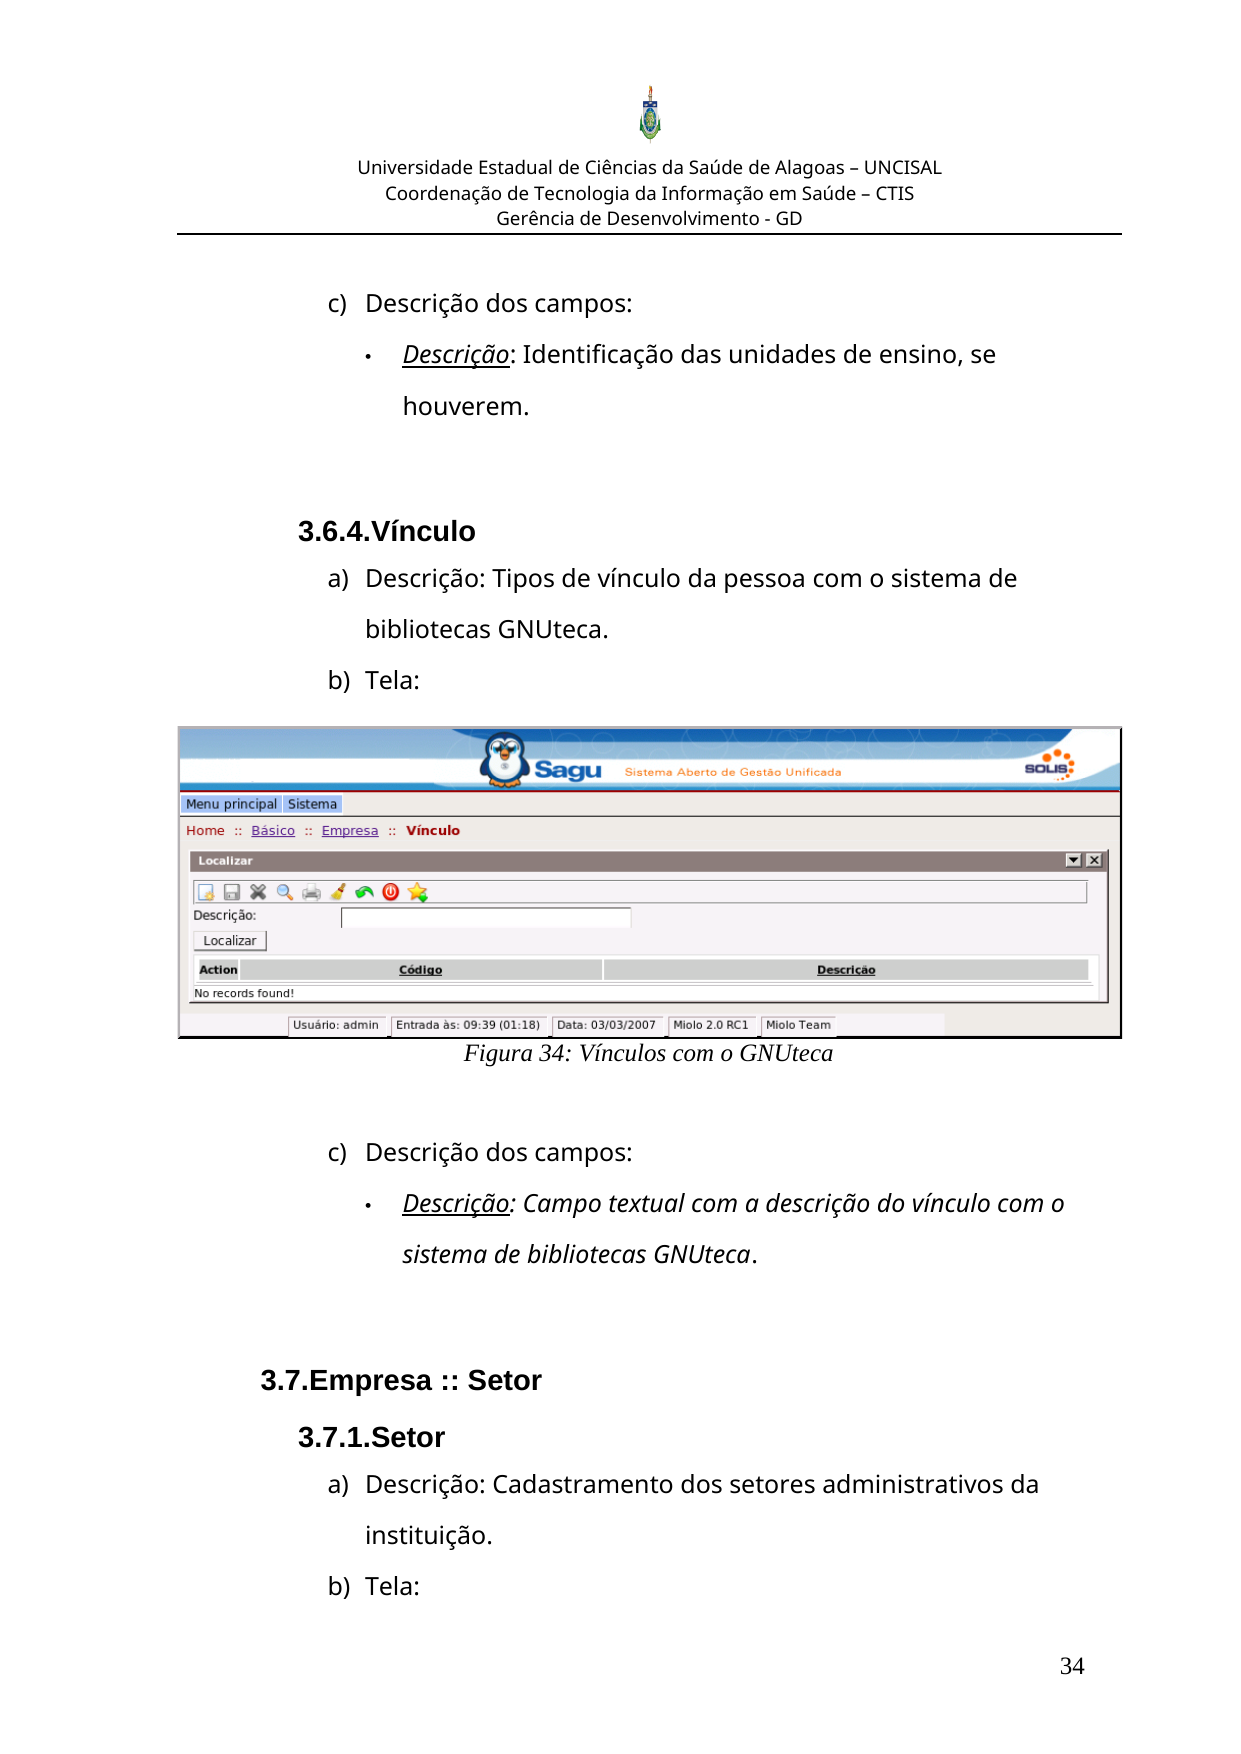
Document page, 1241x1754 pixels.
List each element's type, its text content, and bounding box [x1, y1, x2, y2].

list Descrição dos campos: [327, 1134, 1122, 1168]
list Tela: [327, 1568, 1122, 1602]
subtitle Empresa :: Setor [252, 1363, 1122, 1396]
list Descrição: Cadastramento dos setores administrativos da instituição. [327, 1466, 1122, 1551]
picture [638, 82, 662, 146]
subtitle Setor [290, 1421, 1122, 1454]
list Descrição dos campos: [327, 286, 1122, 320]
list Descrição: Tipos de vínculo da pessoa com o sistema de bibliotecas GNUteca. [327, 560, 1122, 646]
list Descrição: Identificação das unidades de ensino, se houverem. [365, 337, 1122, 422]
list Descrição: Campo textual com a descrição do vínculo com o sistema de bibliotecas GNUteca. [365, 1185, 1122, 1271]
text Figura 34: Vínculos com o GNUteca [177, 1039, 1122, 1066]
subtitle Vínculo [290, 515, 1122, 548]
list Tela: [327, 662, 1122, 697]
picture [177, 726, 1123, 1039]
